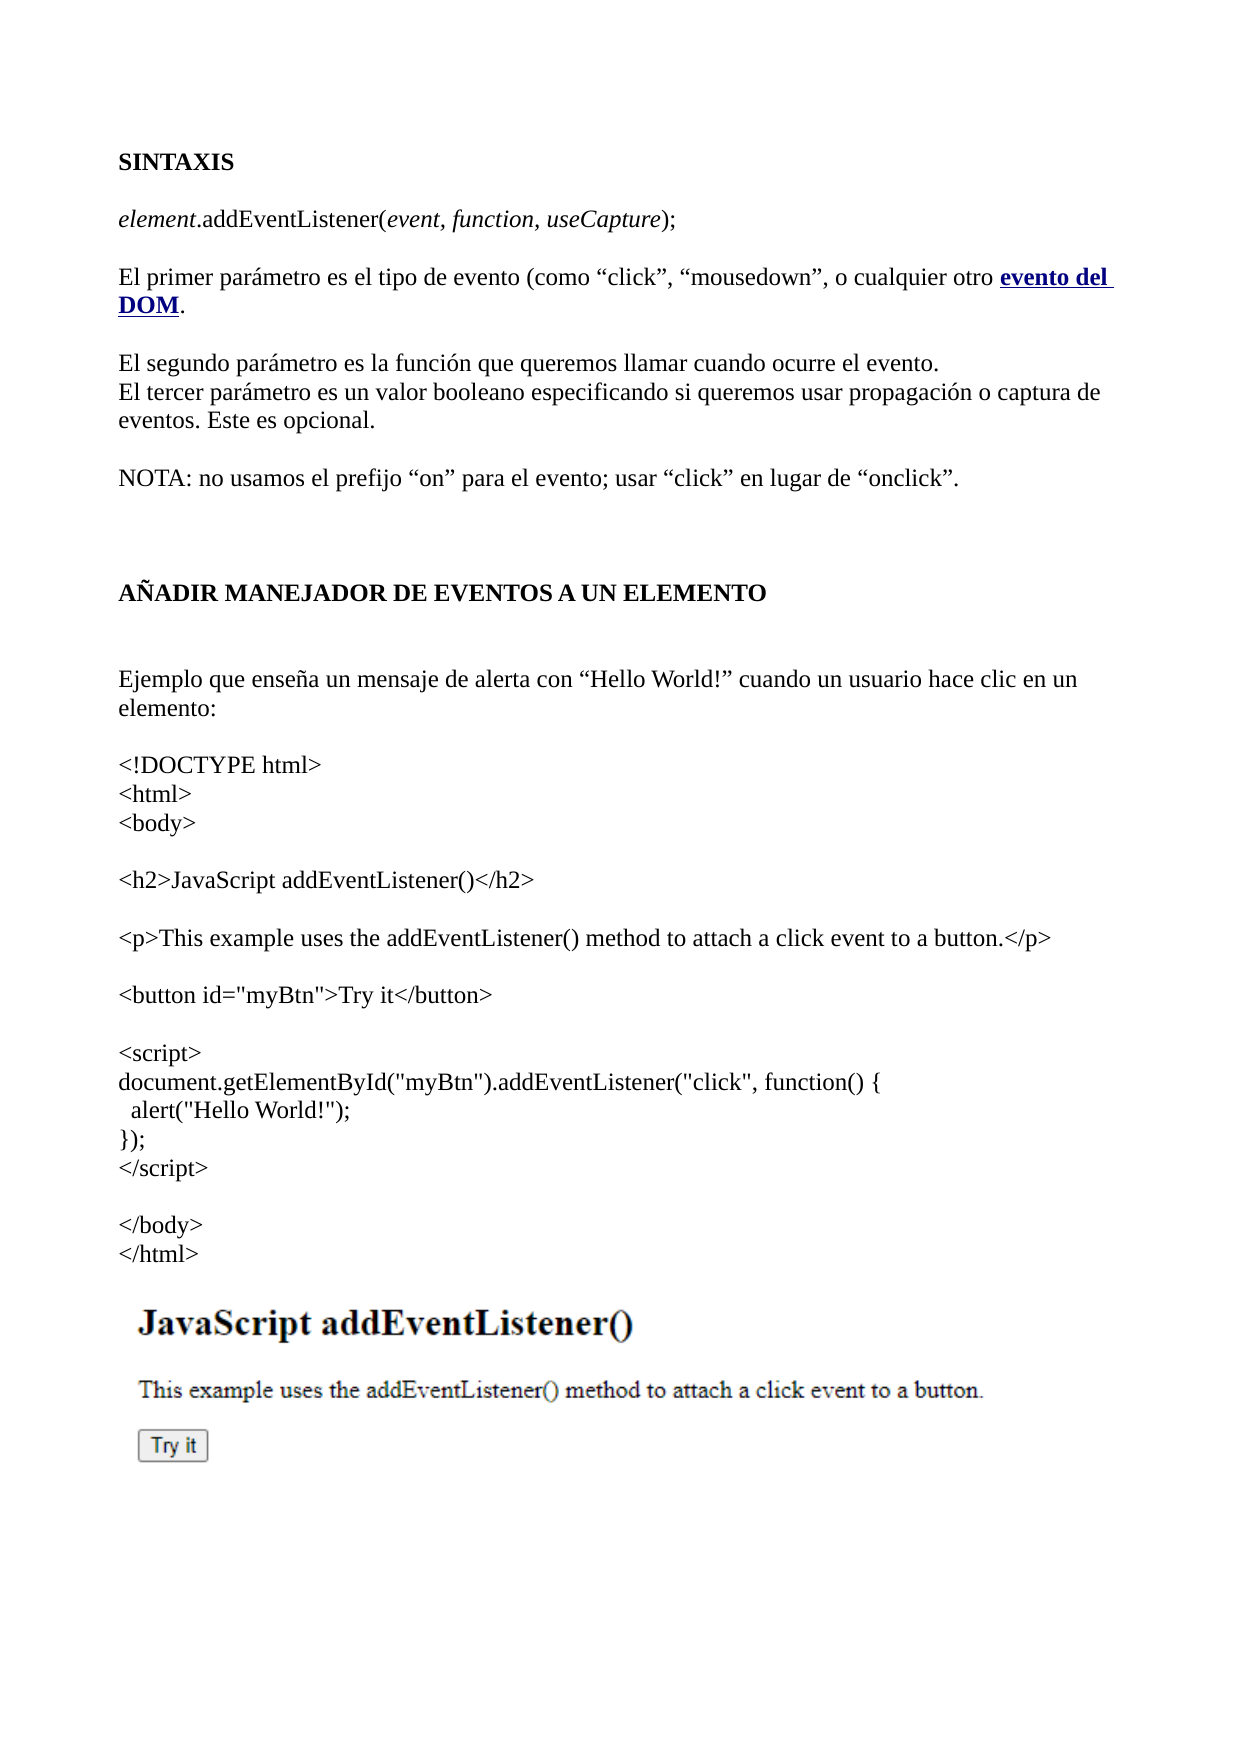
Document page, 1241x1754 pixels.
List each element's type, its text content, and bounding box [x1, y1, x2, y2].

text document.getElementById("myBtn").addEventListener("click", function() { [118, 1067, 1122, 1096]
text </body> [118, 1211, 1122, 1239]
text El primer parámetro es el tipo de evento (como “click”, “mousedown”, o cualquier otro evento del DOM. [118, 262, 1122, 319]
text AÑADIR MANEJADOR DE EVENTOS A UN ELEMENTO [118, 578, 1122, 607]
text <body> [118, 808, 1122, 837]
text alert("Hello World!"); [118, 1096, 1122, 1124]
text <h2>JavaScript addEventListener()</h2> [118, 866, 1122, 894]
text Ejemplo que enseña un mensaje de alerta con “Hello World!” cuando un usuario hace clic en un elemento: [118, 664, 1122, 722]
text <p>This example uses the addEventListener() method to attach a click event to a button.</p> [118, 923, 1122, 952]
text SINTAXIS [118, 147, 1122, 176]
text El segundo parámetro es la función que queremos llamar cuando ocurre el evento. [118, 348, 1122, 377]
text </script> [118, 1153, 1122, 1182]
text }); [118, 1124, 1122, 1153]
text <script> [118, 1038, 1122, 1067]
picture [132, 1296, 989, 1475]
text element.addEventListener(event, function, useCapture); [118, 204, 1122, 233]
text El tercer parámetro es un valor booleano especificando si queremos usar propagación o captura de eventos. Este es opcional. [118, 377, 1122, 434]
text <!DOCTYPE html> [118, 751, 1122, 779]
text NOTA: no usamos el prefijo “on” para el evento; usar “click” en lugar de “onclick”. [118, 463, 1122, 492]
text </html> [118, 1239, 1122, 1268]
text <button id="myBtn">Try it</button> [118, 981, 1122, 1009]
text <html> [118, 779, 1122, 808]
